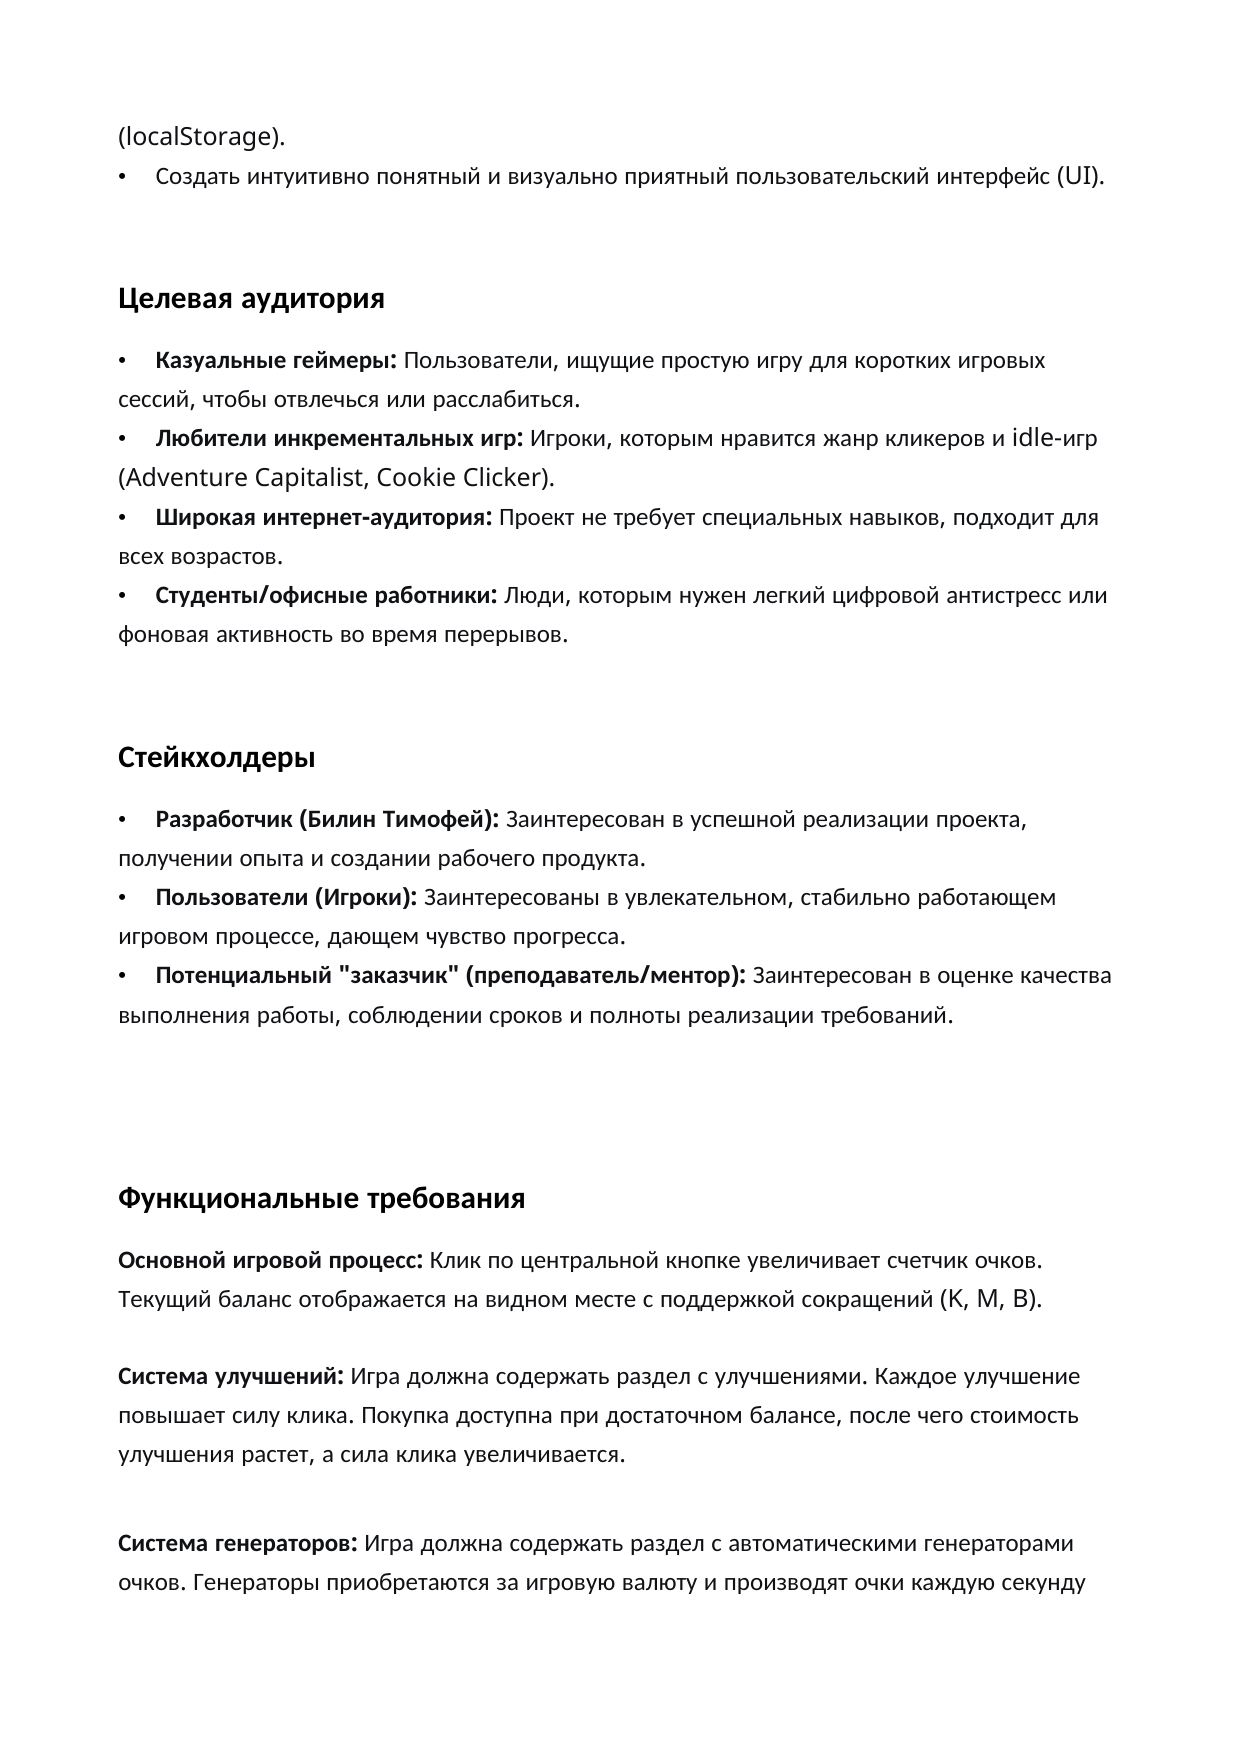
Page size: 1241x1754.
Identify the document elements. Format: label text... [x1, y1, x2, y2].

list Разработчик (Билин Тимофей): Заинтересован в успешной реализации проекта, получении опыта и создании рабочего продукта. [81, 800, 1122, 874]
text Целевая аудитория [118, 279, 1122, 317]
list (localStorage). [81, 118, 1122, 152]
list Студенты/офисные работники: Люди, которым нужен легкий цифровой антистресс или фоновая активность во время перерывов. [81, 577, 1122, 650]
list Казуальные геймеры: Пользователи, ищущие простую игру для коротких игровых сессий, чтобы отвлечься или расслабиться. [81, 342, 1122, 415]
text Система генераторов: Игра должна содержать раздел с автоматическими генераторами очков. Генераторы приобретаются за игровую валюту и производят очки каждую секунду [118, 1525, 1122, 1598]
text Основной игровой процесс: Клик по центральной кнопке увеличивает счетчик очков. Текущий баланс отображается на видном месте с поддержкой сокращений (K, M, B). [118, 1241, 1122, 1315]
text Стейкхолдеры [118, 737, 1122, 775]
list Создать интуитивно понятный и визуально приятный пользовательский интерфейс (UI). [81, 157, 1122, 191]
list Потенциальный "заказчик" (преподаватель/ментор): Заинтересован в оценке качества выполнения работы, соблюдении сроков и полноты реализации требований. [81, 957, 1122, 1030]
list Широкая интернет-аудитория: Проект не требует специальных навыков, подходит для всех возрастов. [81, 498, 1122, 572]
list Любители инкрементальных игр: Игроки, которым нравится жанр кликеров и idle-игр (Adventure Capitalist, Cookie Clicker). [81, 420, 1122, 493]
list Пользователи (Игроки): Заинтересованы в увлекательном, стабильно работающем игровом процессе, дающем чувство прогресса. [81, 879, 1122, 952]
text Функциональные требования [118, 1178, 1122, 1216]
text Система улучшений: Игра должна содержать раздел с улучшениями. Каждое улучшение повышает силу клика. Покупка доступна при достаточном балансе, после чего стоимость улучшения растет, а сила клика увеличивается. [118, 1357, 1122, 1470]
